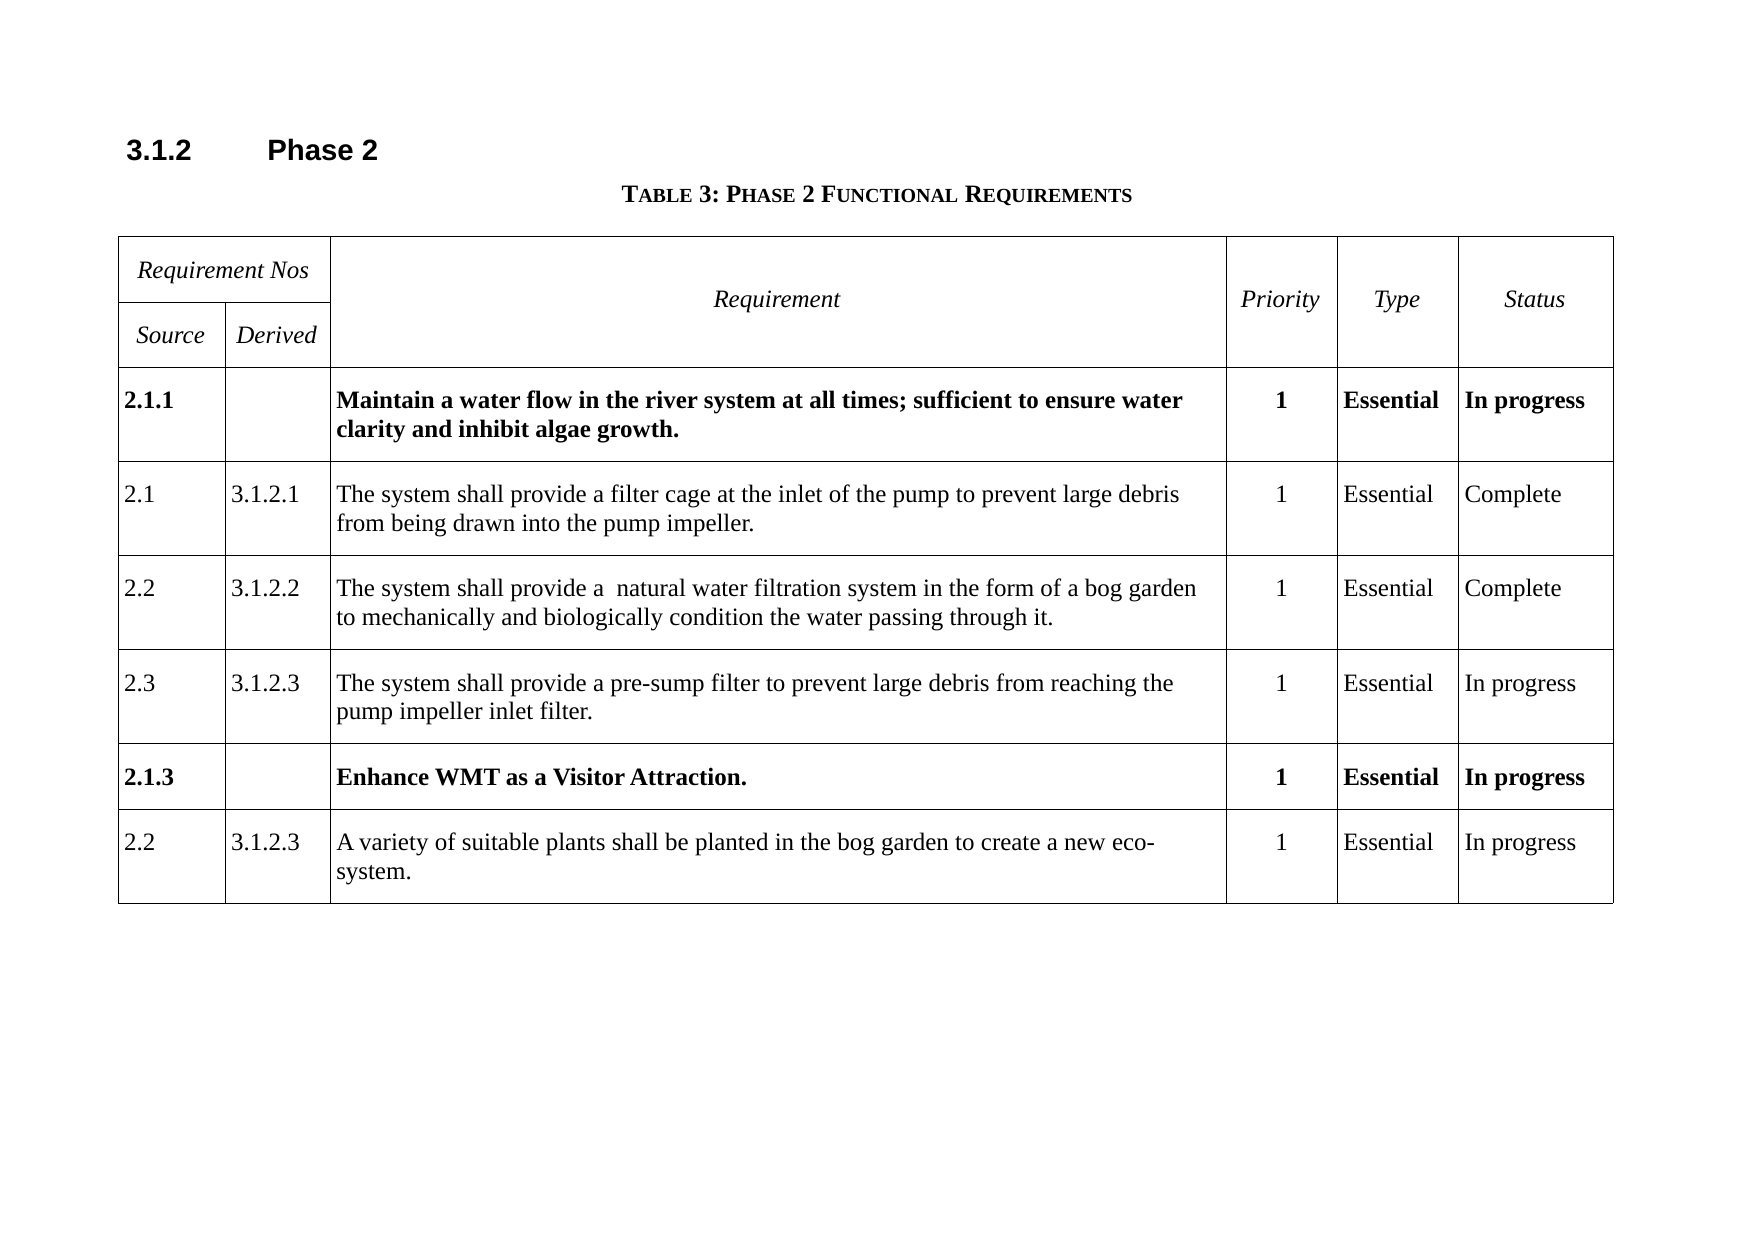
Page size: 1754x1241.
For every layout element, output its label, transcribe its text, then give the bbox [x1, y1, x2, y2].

table_cell The system shall provide a filter cage at the inlet of the pump to prevent large debris from being drawn into the pump impeller. [331, 462, 1226, 555]
table_cell 3.1.2.1 [226, 462, 330, 555]
table_cell Essential [1338, 556, 1458, 649]
table_cell In progress [1459, 650, 1613, 743]
table_header Type [1338, 237, 1458, 367]
table_cell 3.1.2.3 [226, 650, 330, 743]
subtitle Table 3: Phase 2 Functional Requirements [118, 179, 1636, 208]
table_cell [226, 744, 330, 809]
table_cell 2.3 [119, 650, 225, 743]
table_cell 1 [1227, 368, 1337, 461]
table_cell Enhance WMT as a Visitor Attraction. [331, 744, 1226, 809]
table_cell The system shall provide a pre-sump filter to prevent large debris from reaching the pump impeller inlet filter. [331, 650, 1226, 743]
table_cell Essential [1338, 744, 1458, 809]
table_cell Essential [1338, 368, 1458, 461]
table_cell 2.1.3 [119, 744, 225, 809]
table_cell In progress [1459, 810, 1613, 903]
table_cell Complete [1459, 462, 1613, 555]
table_cell 1 [1227, 810, 1337, 903]
table_cell 3.1.2.3 [226, 810, 330, 903]
table_cell Essential [1338, 462, 1458, 555]
table_cell The system shall provide a natural water filtration system in the form of a bog garden to mechanically and biologically condition the water passing through it. [331, 556, 1226, 649]
table_cell 1 [1227, 744, 1337, 809]
table_cell [226, 368, 330, 461]
table_cell 2.2 [119, 810, 225, 903]
table_header Requirement [331, 237, 1226, 367]
table_cell 2.2 [119, 556, 225, 649]
table_cell Source [119, 303, 225, 367]
table_cell 2.1 [119, 462, 225, 555]
table_header Status [1459, 237, 1613, 367]
table_cell In progress [1459, 744, 1613, 809]
table_header Priority [1227, 237, 1337, 367]
table_cell Derived [226, 303, 330, 367]
table_cell 1 [1227, 462, 1337, 555]
subtitle Phase 2 [118, 133, 1636, 166]
table_cell 3.1.2.2 [226, 556, 330, 649]
table_cell Complete [1459, 556, 1613, 649]
table_cell In progress [1459, 368, 1613, 461]
table_header Requirement Nos [119, 237, 330, 302]
table_cell Essential [1338, 650, 1458, 743]
table_cell 2.1.1 [119, 368, 225, 461]
table_cell A variety of suitable plants shall be planted in the bog garden to create a new eco-system. [331, 810, 1226, 903]
table_cell 1 [1227, 650, 1337, 743]
table_cell Essential [1338, 810, 1458, 903]
table_cell Maintain a water flow in the river system at all times; sufficient to ensure water clarity and inhibit algae growth. [331, 368, 1226, 461]
table_cell 1 [1227, 556, 1337, 649]
